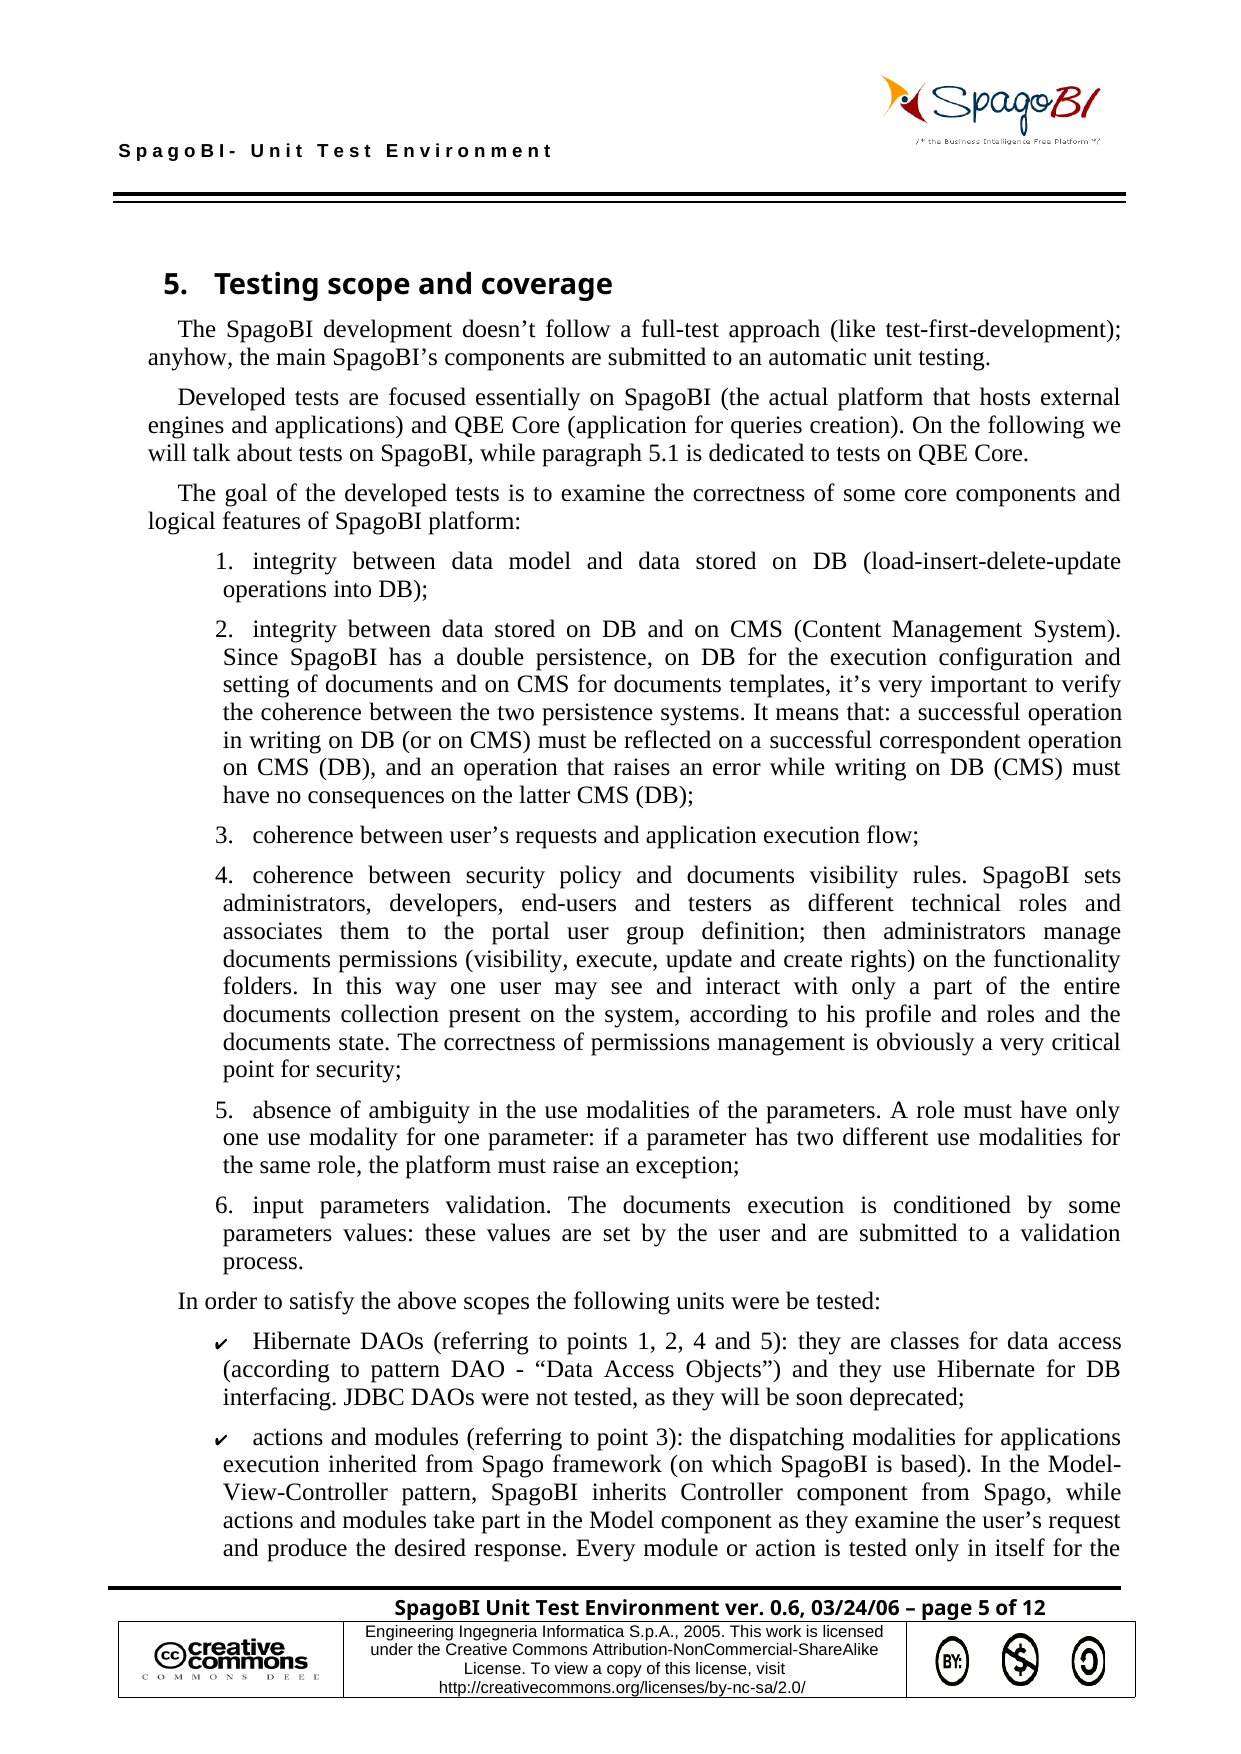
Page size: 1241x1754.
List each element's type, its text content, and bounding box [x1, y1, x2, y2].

picture [1071, 1636, 1105, 1686]
text The SpagoBI development doesn’t follow a full-test approach (like test-first-development); anyhow, the main SpagoBI’s components are submitted to an automatic unit testing. [148, 316, 1122, 371]
picture [142, 1638, 319, 1680]
list Hibernate DAOs (referring to points 1, 2, 4 and 5): they are classes for data access (according to pattern DAO - “Data Access Objects”) and they use Hibernate for DB interfacing. JDBC DAOs were not tested, as they will be soon deprecated; [185, 1327, 1122, 1410]
list integrity between data model and data stored on DB (load-insert-delete-update operations into DB); [185, 547, 1122, 602]
list integrity between data stored on DB and on CMS (Content Management System). Since SpagoBI has a double persistence, on DB for the execution configuration and setting of documents and on CMS for documents templates, it’s very important to verify the coherence between the two persistence systems. It means that: a successful operation in writing on DB (or on CMS) must be reflected on a successful correspondent operation on CMS (DB), and an operation that raises an error while writing on DB (CMS) must have no consequences on the latter CMS (DB); [185, 615, 1122, 809]
picture [1002, 1633, 1039, 1686]
list actions and modules (referring to point 3): the dispatching modalities for applications execution inherited from Spago framework (on which SpagoBI is based). In the Model-View-Controller pattern, SpagoBI inherits Controller component from Spago, while actions and modules take part in the Model component as they examine the user’s request and produce the desired response. Every module or action is tested only in itself for the execution flow it contains (calls to DAO classes, logic controls, response preparation); a test on cooperation between different modules and actions is still lacking, it would not be a Unit Test, indeed; [185, 1423, 1122, 1561]
list absence of ambiguity in the use modalities of the parameters. A role must have only one use modality for one parameter: if a parameter has two different use modalities for the same role, the platform must raise an exception; [185, 1096, 1122, 1179]
list coherence between security policy and documents visibility rules. SpagoBI sets administrators, developers, end-users and testers as different technical roles and associates them to the portal user group definition; then administrators manage documents permissions (visibility, execute, update and create rights) on the functionality folders. In this way one user may see and interact with only a part of the entire documents collection present on the system, according to his profile and roles and the documents state. The correctness of permissions management is obviously a very critical point for security; [185, 862, 1122, 1083]
subtitle Testing scope and coverage [163, 263, 1122, 303]
picture [935, 1636, 969, 1686]
text In order to satisfy the above scopes the following units were be tested: [148, 1287, 1122, 1315]
text Developed tests are focused essentially on SpagoBI (the actual platform that hosts external engines and applications) and QBE Core (application for queries creation). On the following we will talk about tests on SpagoBI, while paragraph 5.1 is dedicated to tests on QBE Core. [148, 383, 1122, 467]
list coherence between user’s requests and application execution flow; [185, 821, 1122, 849]
text The goal of the developed tests is to examine the correctness of some core components and logical features of SpagoBI platform: [148, 479, 1122, 534]
picture [869, 68, 1114, 149]
list input parameters validation. The documents execution is conditioned by some parameters values: these values are set by the user and are submitted to a validation process. [185, 1191, 1122, 1274]
